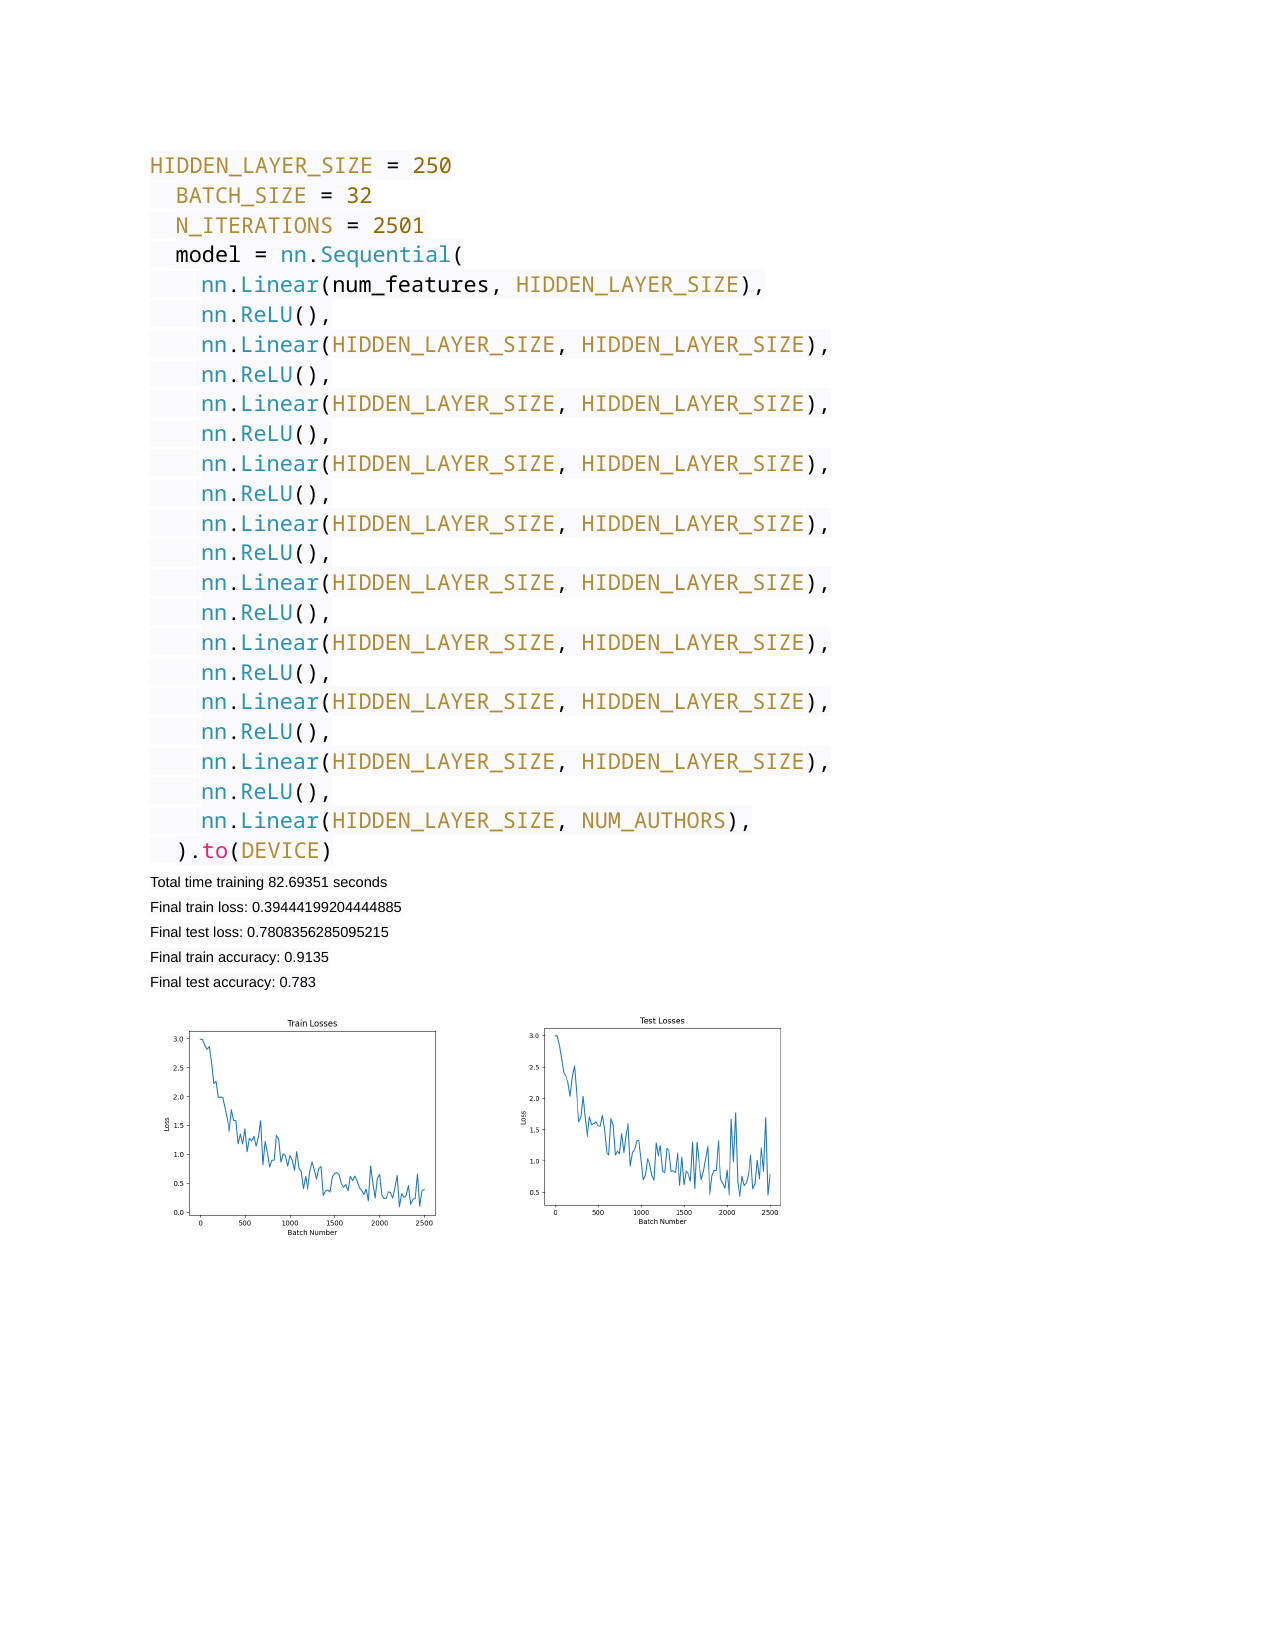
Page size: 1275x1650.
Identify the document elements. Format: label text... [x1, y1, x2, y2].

text nn.ReLU(), [150, 478, 1125, 507]
text nn.Linear(num_features, HIDDEN_LAYER_SIZE), [150, 269, 1125, 299]
text nn.ReLU(), [150, 358, 1125, 388]
text Final train loss: 0.39444199204444885 [150, 890, 1125, 915]
text ).to(DEVICE) [150, 835, 1125, 865]
text nn.ReLU(), [150, 597, 1125, 627]
text Final test accuracy: 0.783 [150, 965, 1125, 990]
picture [149, 1002, 467, 1241]
text nn.ReLU(), [150, 537, 1125, 567]
text nn.ReLU(), [150, 418, 1125, 448]
text Final train accuracy: 0.9135 [150, 940, 1125, 965]
text nn.Linear(HIDDEN_LAYER_SIZE, HIDDEN_LAYER_SIZE), [150, 329, 1125, 358]
text model = nn.Sequential( [150, 239, 1125, 269]
text Total time training 82.69351 seconds [150, 865, 1125, 890]
text nn.Linear(HIDDEN_LAYER_SIZE, HIDDEN_LAYER_SIZE), [150, 448, 1125, 478]
text nn.Linear(HIDDEN_LAYER_SIZE, HIDDEN_LAYER_SIZE), [150, 388, 1125, 418]
text nn.Linear(HIDDEN_LAYER_SIZE, HIDDEN_LAYER_SIZE), [150, 627, 1125, 656]
text nn.ReLU(), [150, 776, 1125, 805]
text nn.Linear(HIDDEN_LAYER_SIZE, NUM_AUTHORS), [150, 805, 1125, 835]
text nn.ReLU(), [150, 716, 1125, 746]
text nn.Linear(HIDDEN_LAYER_SIZE, HIDDEN_LAYER_SIZE), [150, 567, 1125, 597]
text nn.Linear(HIDDEN_LAYER_SIZE, HIDDEN_LAYER_SIZE), [150, 507, 1125, 537]
text nn.Linear(HIDDEN_LAYER_SIZE, HIDDEN_LAYER_SIZE), [150, 746, 1125, 776]
text BATCH_SIZE = 32 [150, 180, 1125, 209]
text nn.Linear(HIDDEN_LAYER_SIZE, HIDDEN_LAYER_SIZE), [150, 686, 1125, 716]
text Final test loss: 0.7808356285095215 [150, 915, 1125, 940]
text N_ITERATIONS = 2501 [150, 209, 1125, 239]
text HIDDEN_LAYER_SIZE = 250 [150, 150, 1125, 180]
text nn.ReLU(), [150, 656, 1125, 686]
text nn.ReLU(), [150, 299, 1125, 329]
picture [506, 1001, 811, 1230]
